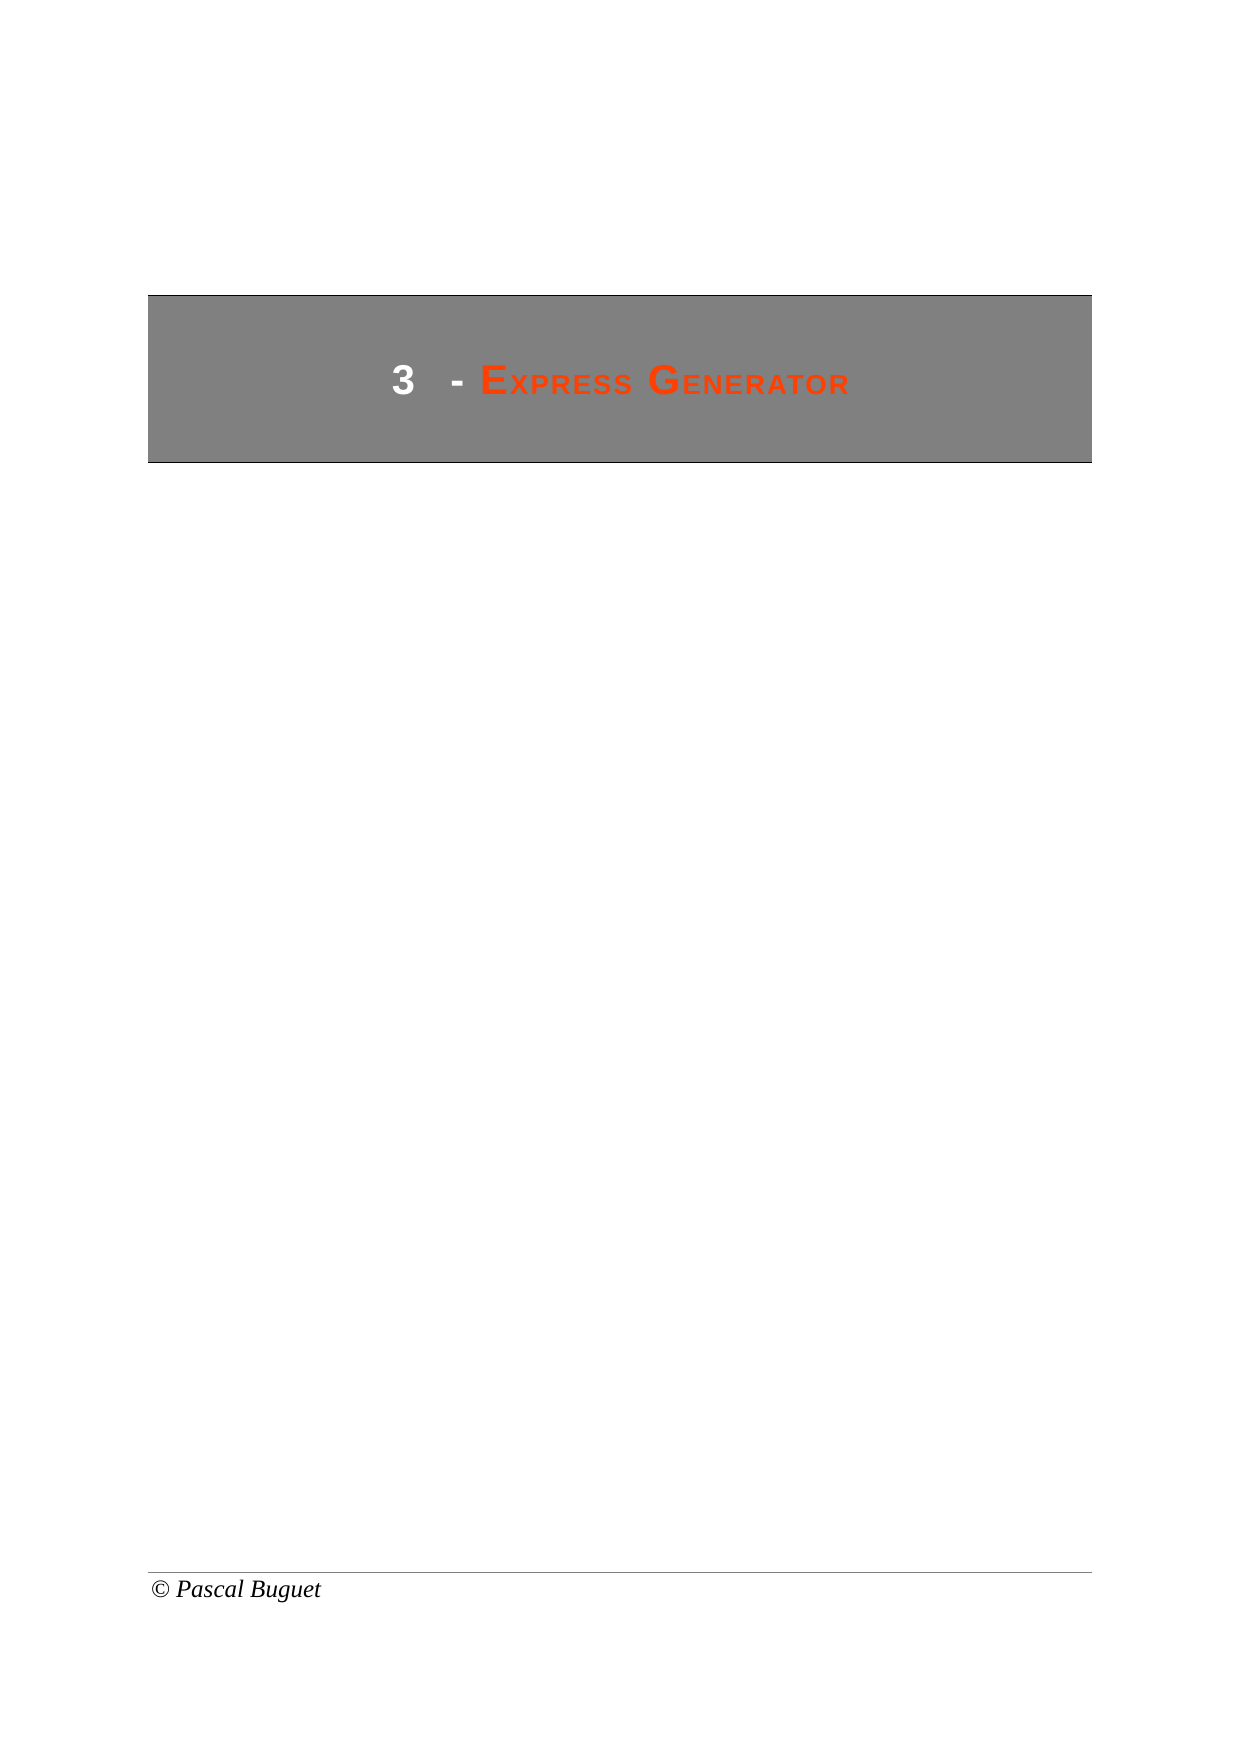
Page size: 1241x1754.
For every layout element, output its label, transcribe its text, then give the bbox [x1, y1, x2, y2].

subtitle - Express Generator [148, 296, 1092, 462]
